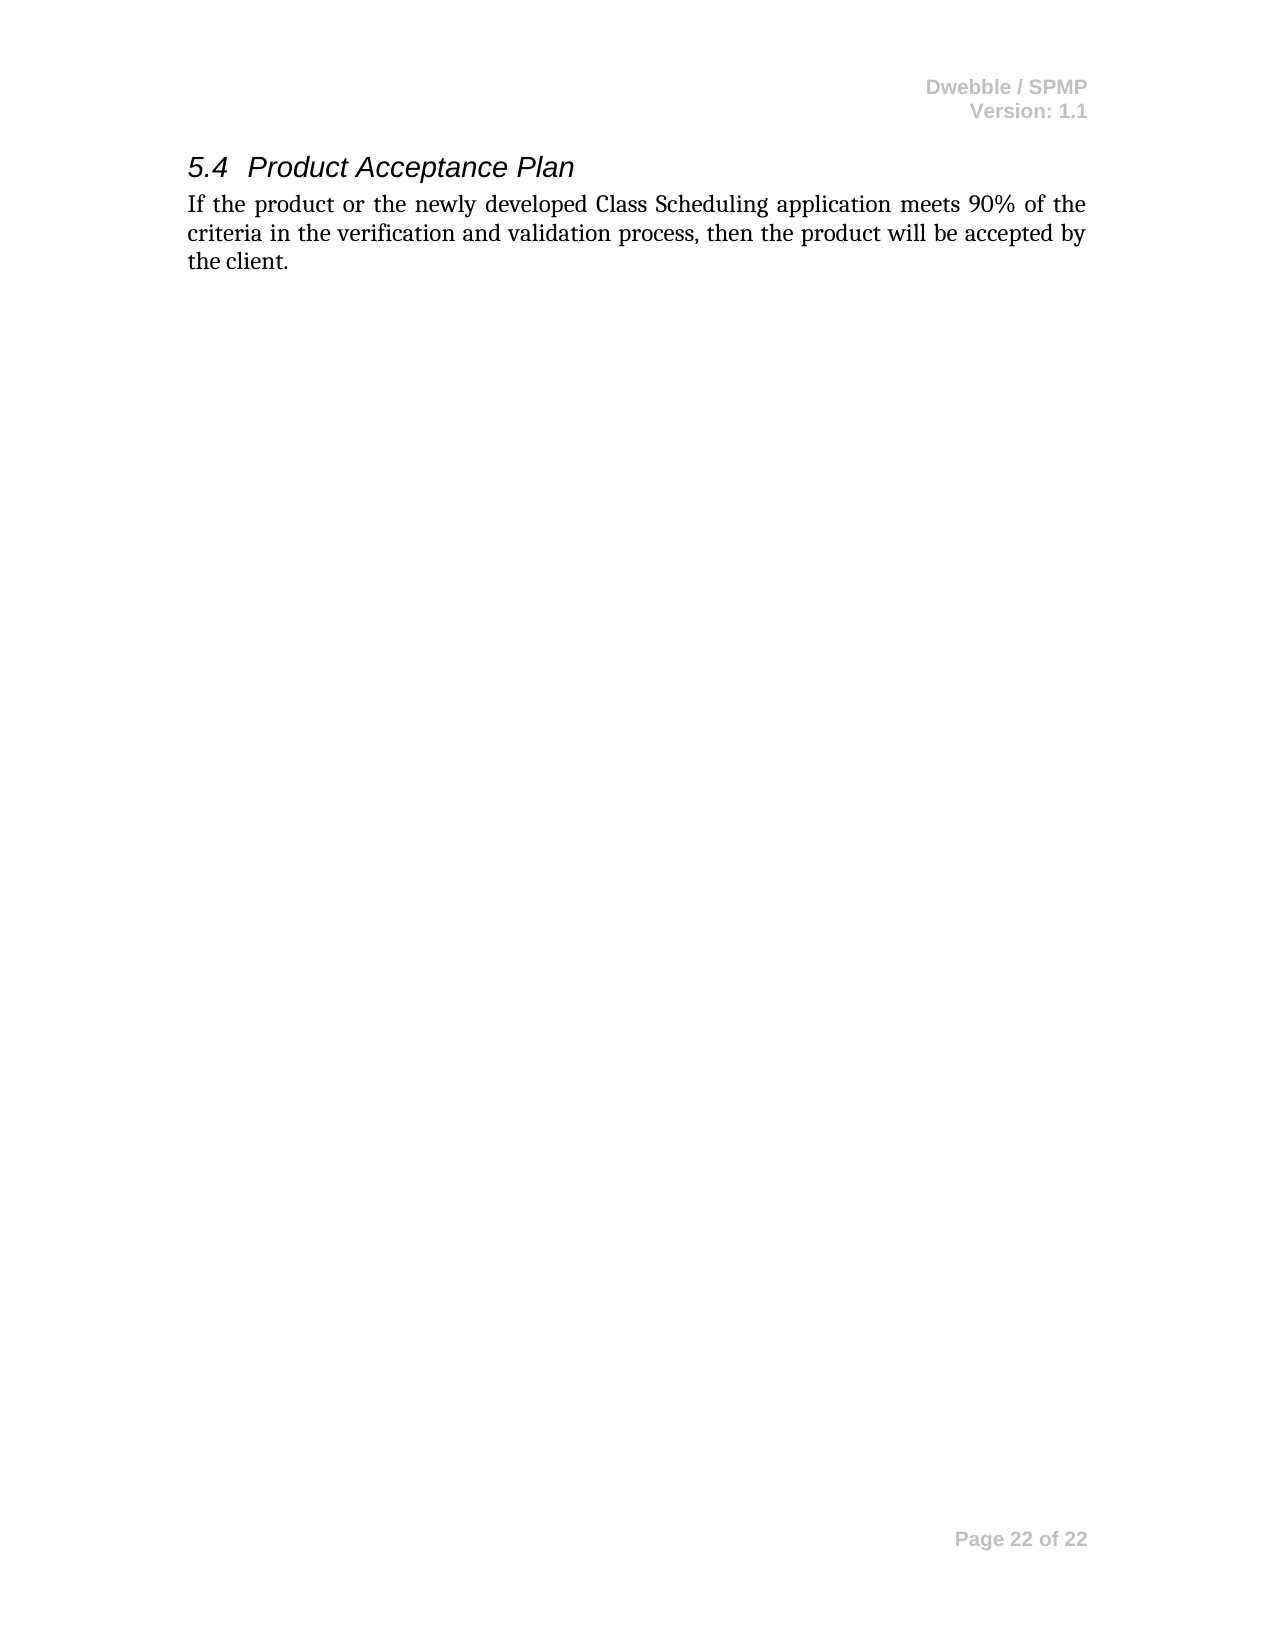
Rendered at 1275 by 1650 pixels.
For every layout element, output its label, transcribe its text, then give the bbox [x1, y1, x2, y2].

text If the product or the newly developed Class Scheduling application meets 90% of the criteria in the verification and validation process, then the product will be accepted by the client. [187, 190, 1087, 276]
subtitle Product Acceptance Plan [187, 150, 1087, 183]
